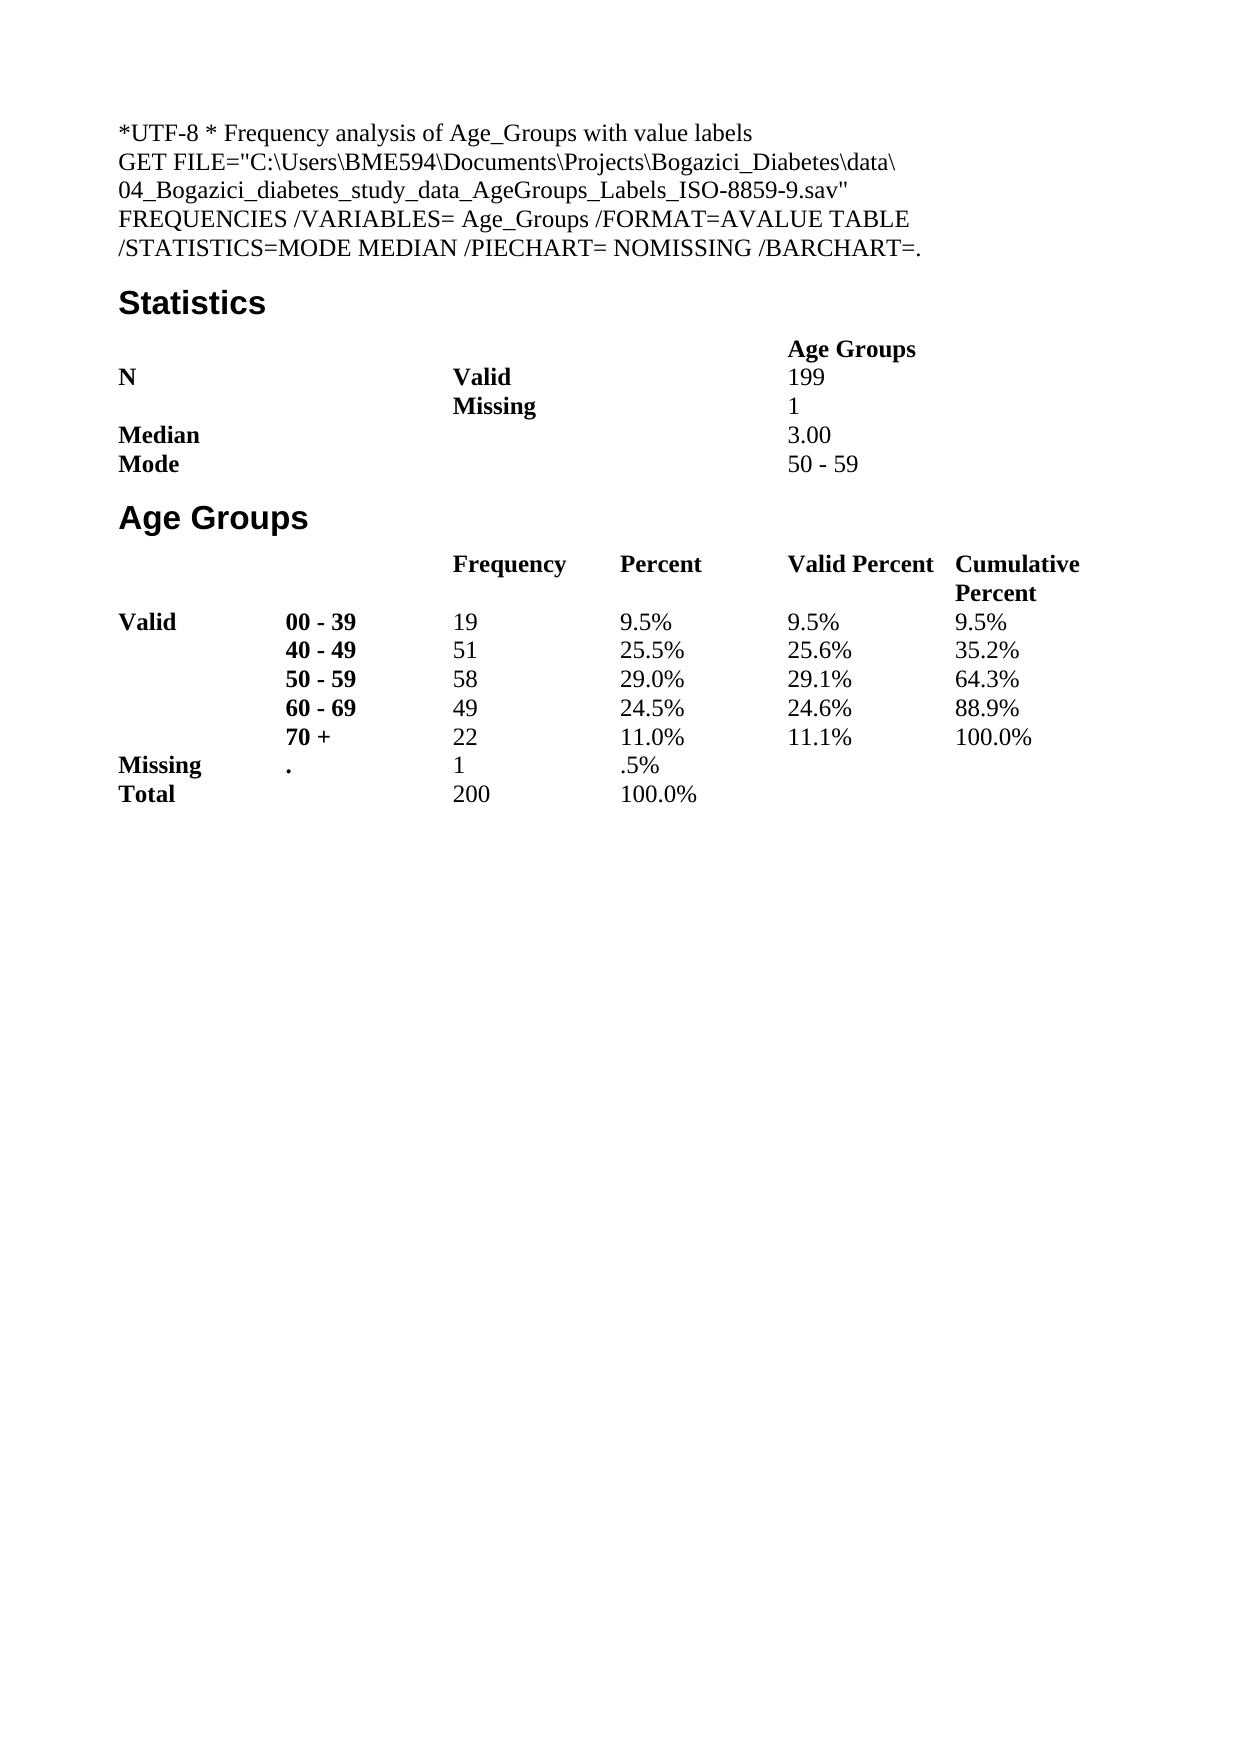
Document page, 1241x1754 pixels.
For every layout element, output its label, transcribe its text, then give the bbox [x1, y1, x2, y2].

table_header Cumulative Percent [955, 463, 1122, 521]
table_cell 3.00 [788, 377, 1122, 406]
table_cell 9.5% [955, 521, 1122, 549]
table_cell 50 - 59 [285, 578, 453, 607]
table_cell Valid [118, 521, 285, 664]
table_cell 11.0% [620, 636, 787, 664]
table_cell Mode [118, 406, 787, 434]
table_cell 25.6% [788, 549, 955, 578]
table_cell 25.5% [620, 549, 787, 578]
table_header [118, 291, 453, 319]
table_cell Missing [118, 664, 285, 693]
table_cell 200 [453, 693, 620, 722]
table_cell 35.2% [955, 549, 1122, 578]
table_cell 60 - 69 [285, 607, 453, 636]
table_cell 51 [453, 549, 620, 578]
table_header Age Groups [788, 291, 1122, 319]
table_cell 1 [788, 348, 1122, 377]
table_cell [788, 664, 955, 693]
table_cell 50 - 59 [788, 406, 1122, 434]
table_cell 19 [453, 521, 620, 549]
table_cell [955, 693, 1122, 722]
table_cell Valid [453, 319, 787, 348]
table_cell 9.5% [620, 521, 787, 549]
table_cell 100.0% [955, 636, 1122, 664]
table_header Percent [620, 463, 787, 521]
table_header [453, 291, 787, 319]
table_cell 88.9% [955, 607, 1122, 636]
table_header [118, 463, 285, 521]
table_cell 9.5% [788, 521, 955, 549]
text GET FILE="C:\Users\BME594\Documents\Projects\Bogazici_Diabetes\data\04_Bogazici_diabetes_study_data_AgeGroups_Labels_ISO-8859-9.sav" [118, 147, 1122, 204]
table_cell . [285, 664, 453, 693]
table_cell [788, 693, 955, 722]
table_cell Median [118, 377, 787, 406]
table_cell 70 + [285, 636, 453, 664]
table_header Frequency [453, 463, 620, 521]
table_cell 29.1% [788, 578, 955, 607]
text *UTF-8 * Frequency analysis of Age_Groups with value labels [118, 118, 1122, 147]
table_header [285, 463, 453, 521]
text FREQUENCIES /VARIABLES= Age_Groups /FORMAT=AVALUE TABLE /STATISTICS=MODE MEDIAN /PIECHART= NOMISSING /BARCHART=. [118, 204, 1122, 262]
table_cell 1 [453, 664, 620, 693]
table_cell 40 - 49 [285, 549, 453, 578]
table_cell Missing [453, 348, 787, 377]
table_cell 22 [453, 636, 620, 664]
table_cell 58 [453, 578, 620, 607]
table_cell 00 - 39 [285, 521, 453, 549]
table_cell 29.0% [620, 578, 787, 607]
table_cell 64.3% [955, 578, 1122, 607]
table_cell 100.0% [620, 693, 787, 722]
table_header Valid Percent [788, 463, 955, 521]
table_cell 11.1% [788, 636, 955, 664]
table_cell [955, 664, 1122, 693]
subtitle Statistics [118, 262, 1122, 291]
table_cell .5% [620, 664, 787, 693]
table_cell 24.6% [788, 607, 955, 636]
table_cell 49 [453, 607, 620, 636]
table_cell N [118, 319, 453, 377]
table_cell 24.5% [620, 607, 787, 636]
table_cell Total [118, 693, 453, 722]
table_cell 199 [788, 319, 1122, 348]
subtitle Age Groups [118, 434, 1122, 463]
